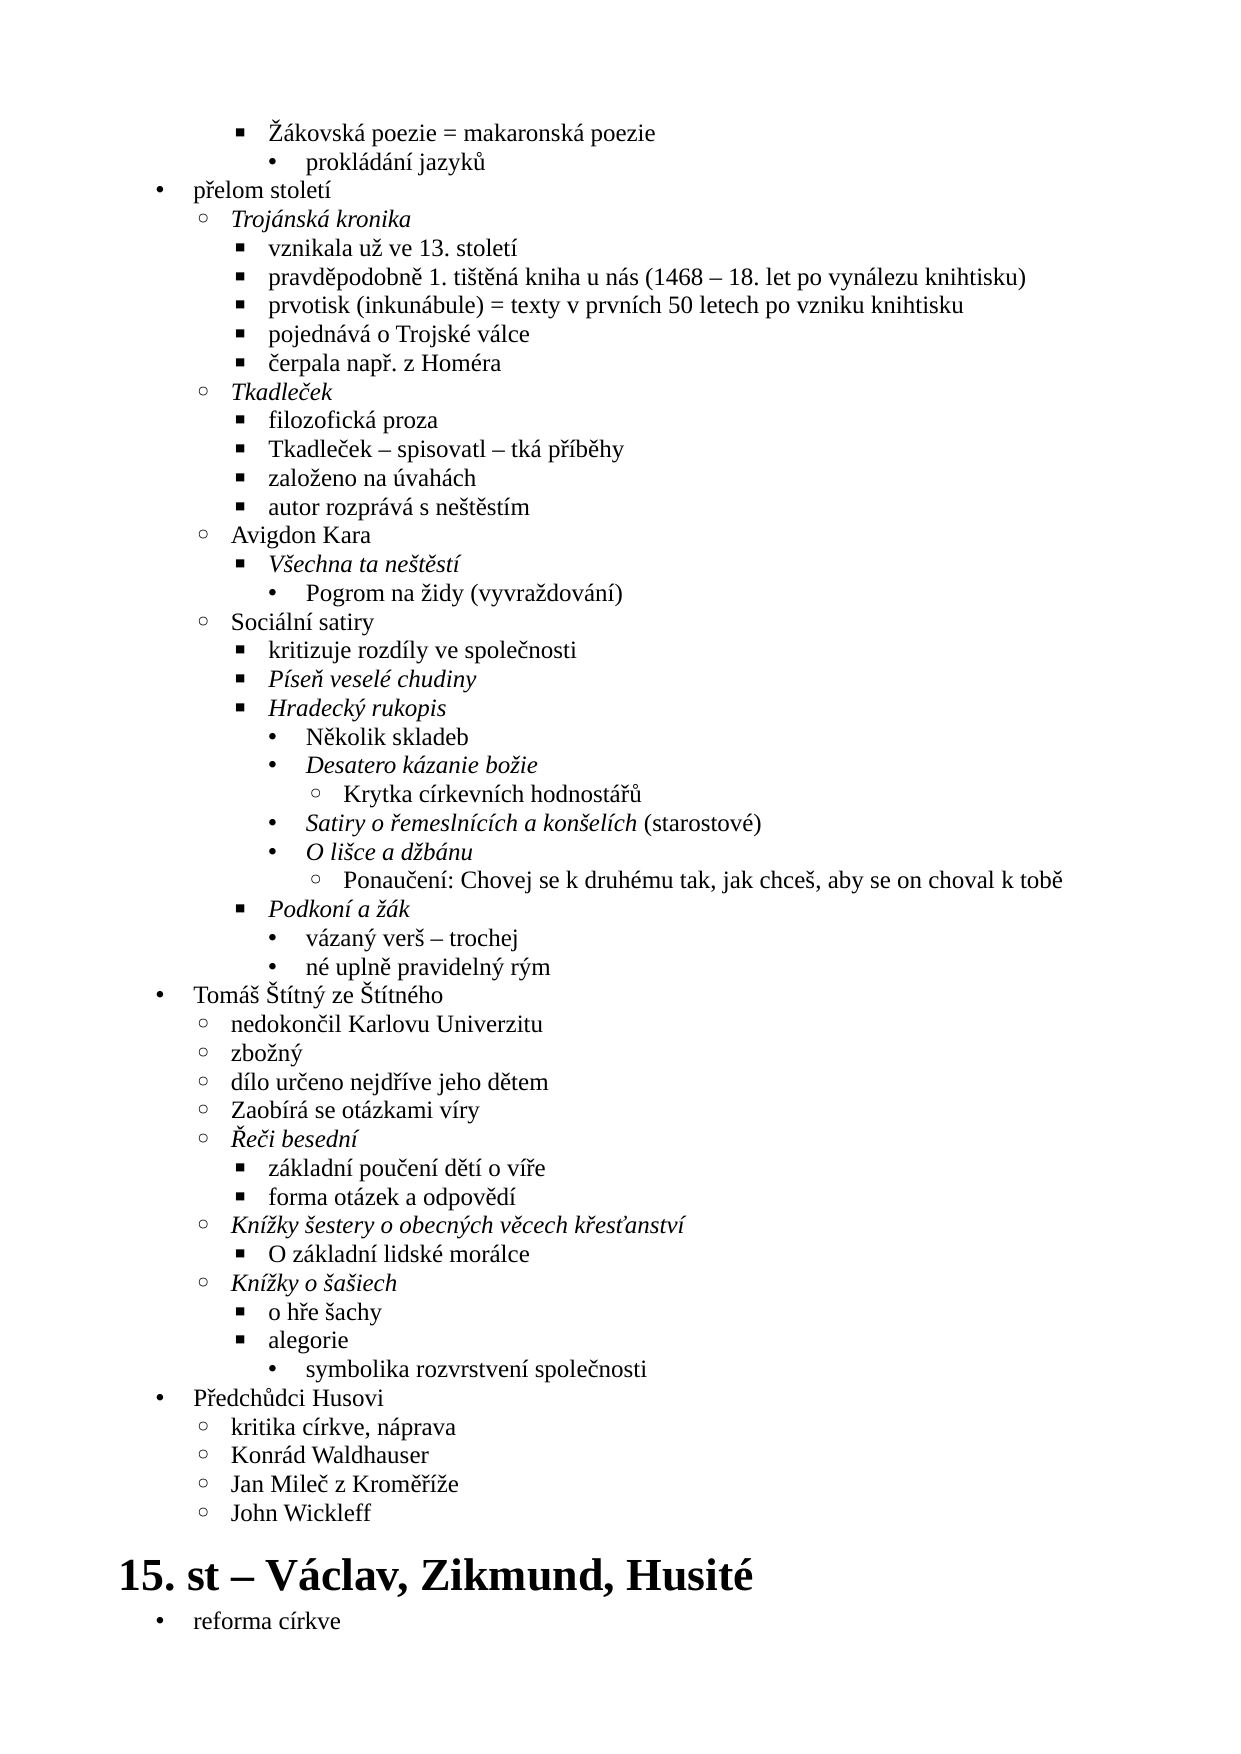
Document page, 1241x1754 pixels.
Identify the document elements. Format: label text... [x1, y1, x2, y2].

list alegorie [231, 1326, 1122, 1354]
list Sociální satiry [193, 607, 1122, 636]
list zbožný [193, 1038, 1122, 1067]
list o hře šachy [231, 1297, 1122, 1326]
list Předchůdci Husovi [156, 1383, 1122, 1412]
list vázaný verš – trochej [268, 923, 1122, 952]
list nedokončil Karlovu Univerzitu [193, 1009, 1122, 1038]
list autor rozprává s neštěstím [231, 492, 1122, 521]
list Ponaučení: Chovej se k druhému tak, jak chceš, aby se on choval k tobě [306, 866, 1122, 894]
list přelom století [156, 176, 1122, 204]
list Knížky šestery o obecných věcech křesťanství [193, 1211, 1122, 1239]
list základní poučení dětí o víře [231, 1153, 1122, 1182]
list Desatero kázanie božie [268, 751, 1122, 779]
list pojednává o Trojské válce [231, 319, 1122, 348]
list O lišce a džbánu [268, 837, 1122, 866]
list Satiry o řemeslnících a konšelích (starostové) [268, 808, 1122, 837]
list Píseň veselé chudiny [231, 664, 1122, 693]
list forma otázek a odpovědí [231, 1182, 1122, 1211]
list prvotisk (inkunábule) = texty v prvních 50 letech po vzniku knihtisku [231, 291, 1122, 319]
list pravděpodobně 1. tištěná kniha u nás (1468 – 18. let po vynálezu knihtisku) [231, 262, 1122, 291]
list kritizuje rozdíly ve společnosti [231, 636, 1122, 664]
list Všechna ta neštěstí [231, 549, 1122, 578]
list reforma církve [156, 1606, 1122, 1635]
list založeno na úvahách [231, 463, 1122, 492]
list né uplně pravidelný rým [268, 952, 1122, 981]
list Žákovská poezie = makaronská poezie [231, 118, 1122, 147]
list Krytka církevních hodnostářů [306, 779, 1122, 808]
list dílo určeno nejdříve jeho dětem [193, 1067, 1122, 1096]
list Jan Mileč z Kroměříže [193, 1469, 1122, 1498]
list Trojánská kronika [193, 204, 1122, 233]
list Tkadleček – spisovatl – tká příběhy [231, 434, 1122, 463]
list O základní lidské morálce [231, 1239, 1122, 1268]
list Tkadleček [193, 377, 1122, 406]
list Řeči besední [193, 1124, 1122, 1153]
text 15. st – Václav, Zikmund, Husité [118, 1547, 1122, 1600]
list čerpala např. z Homéra [231, 348, 1122, 377]
list filozofická proza [231, 406, 1122, 434]
list John Wickleff [193, 1498, 1122, 1527]
list Zaobírá se otázkami víry [193, 1096, 1122, 1124]
list Podkoní a žák [231, 894, 1122, 923]
list Pogrom na židy (vyvraždování) [268, 578, 1122, 607]
list vznikala už ve 13. století [231, 233, 1122, 262]
list prokládání jazyků [268, 147, 1122, 176]
list kritika církve, náprava [193, 1412, 1122, 1441]
list Tomáš Štítný ze Štítného [156, 981, 1122, 1009]
list Hradecký rukopis [231, 693, 1122, 722]
list Avigdon Kara [193, 521, 1122, 549]
list Knížky o šašiech [193, 1268, 1122, 1297]
list Konrád Waldhauser [193, 1441, 1122, 1469]
list symbolika rozvrstvení společnosti [268, 1354, 1122, 1383]
list Několik skladeb [268, 722, 1122, 751]
